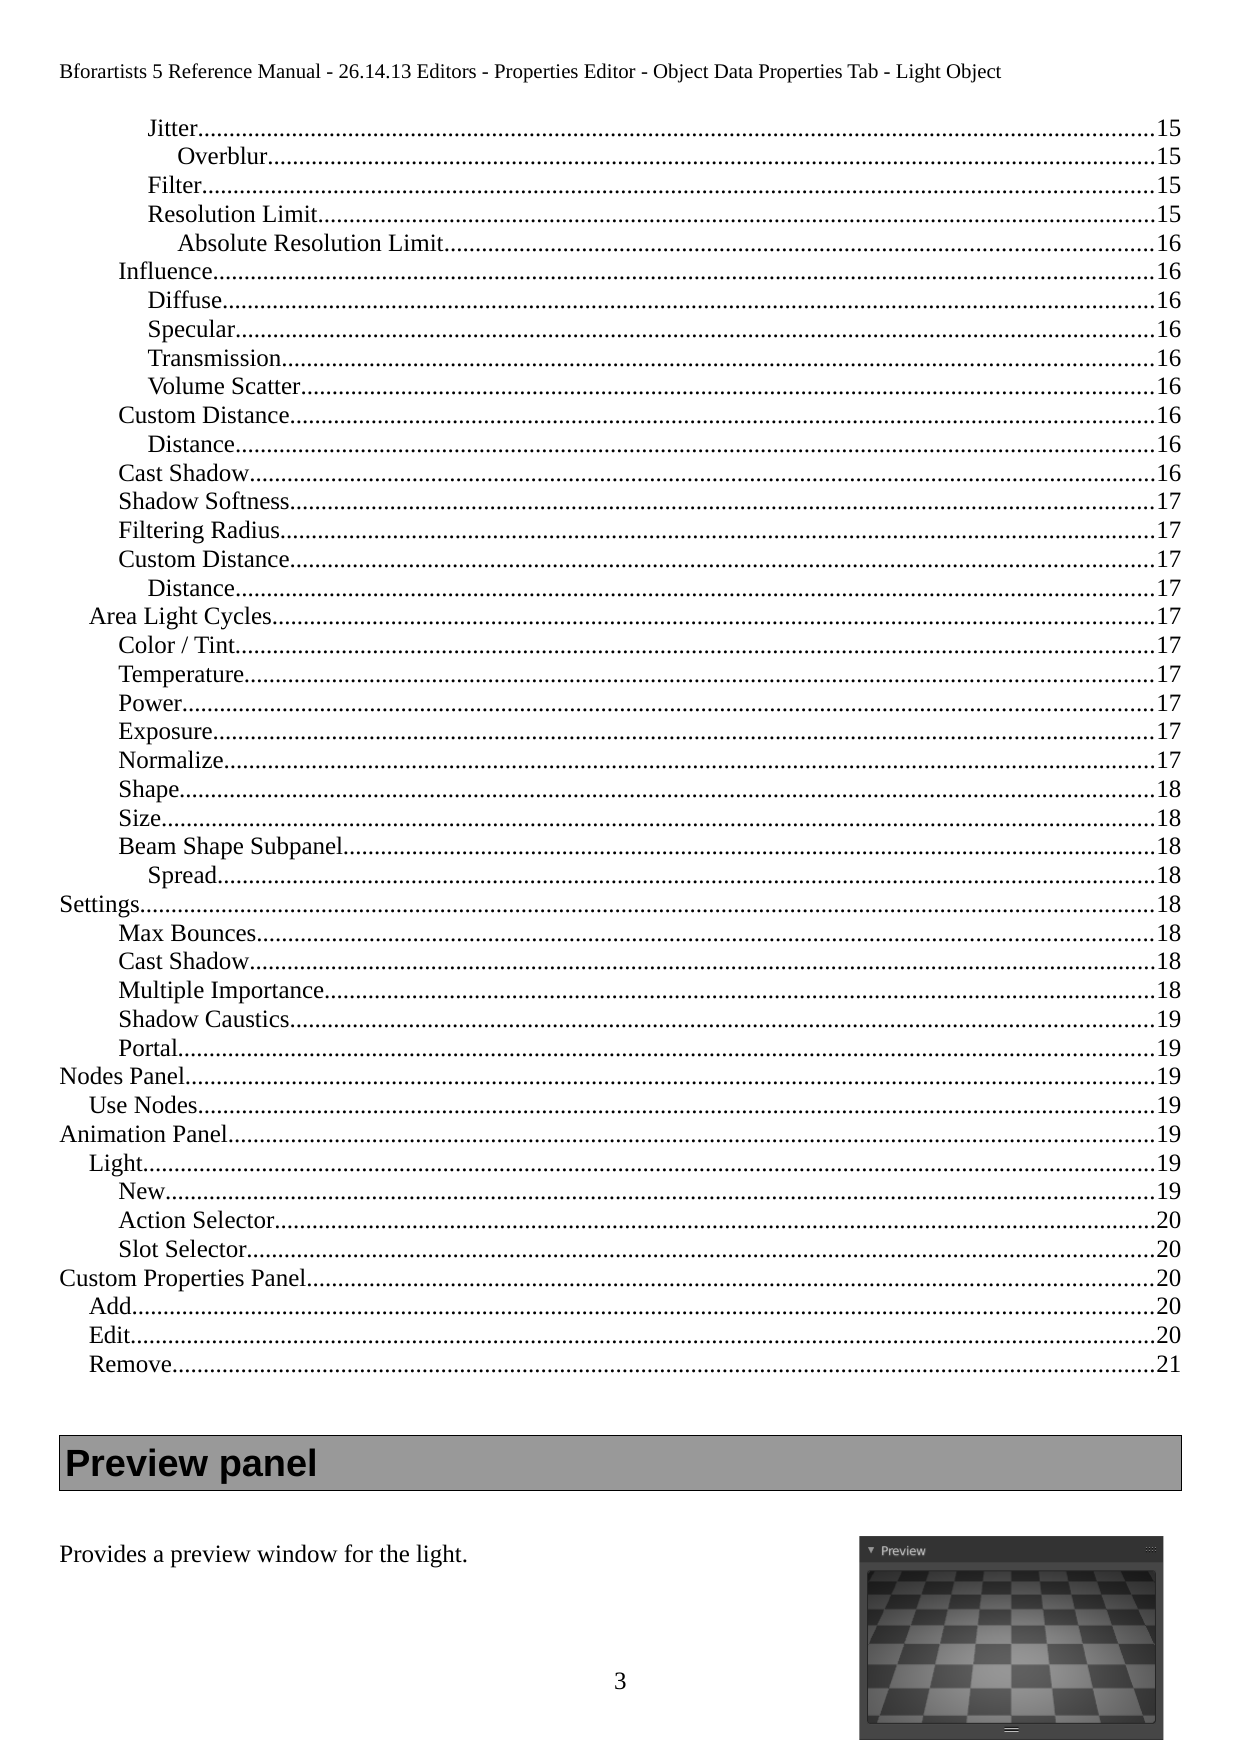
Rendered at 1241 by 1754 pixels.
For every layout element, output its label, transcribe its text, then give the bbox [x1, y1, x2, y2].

text Transmission 16 [147, 343, 1181, 371]
text Resolution Limit 15 [147, 199, 1181, 228]
text Settings 18 [59, 889, 1181, 918]
text Add 20 [88, 1291, 1181, 1320]
text Edit 20 [88, 1320, 1181, 1349]
text Beam Shape Subpanel 18 [118, 831, 1181, 860]
text Diffuse 16 [147, 285, 1181, 314]
text Max Bounces 18 [118, 918, 1181, 946]
text Slot Selector 20 [118, 1234, 1181, 1263]
text Cast Shadow 16 [118, 458, 1181, 486]
text Area Light Cycles 17 [88, 601, 1181, 630]
text Custom Distance 16 [118, 400, 1181, 429]
text Animation Panel 19 [59, 1119, 1181, 1148]
text Portal 19 [118, 1033, 1181, 1061]
text Distance 16 [147, 429, 1181, 458]
text Remove 21 [88, 1349, 1181, 1378]
text Size 18 [118, 803, 1181, 831]
text Action Selector 20 [118, 1205, 1181, 1234]
text Nodes Panel 19 [59, 1061, 1181, 1090]
table_header Preview panel [60, 1436, 1181, 1490]
text Shadow Caustics 19 [118, 1004, 1181, 1033]
text Spread 18 [147, 860, 1181, 889]
text Power 17 [118, 688, 1181, 716]
text Custom Properties Panel 20 [59, 1263, 1181, 1291]
text Color / Tint 17 [118, 630, 1181, 659]
text Normalize 17 [118, 745, 1181, 774]
text Multiple Importance 18 [118, 975, 1181, 1004]
text Provides a preview window for the light. [59, 1539, 859, 1568]
text Volume Scatter 16 [147, 371, 1181, 400]
text Temperature 17 [118, 659, 1181, 688]
text New 19 [118, 1176, 1181, 1205]
text Light 19 [88, 1148, 1181, 1176]
text Use Nodes 19 [88, 1090, 1181, 1119]
text Specular 16 [147, 314, 1181, 343]
text Influence 16 [118, 256, 1181, 285]
text Cast Shadow 18 [118, 946, 1181, 975]
text Overblur 15 [177, 141, 1181, 170]
text Custom Distance 17 [118, 544, 1181, 573]
text Filter 15 [147, 170, 1181, 199]
picture [859, 1536, 1164, 1740]
text Filtering Radius 17 [118, 515, 1181, 544]
text Absolute Resolution Limit 16 [177, 228, 1181, 256]
text Distance 17 [147, 573, 1181, 601]
text Shadow Softness 17 [118, 486, 1181, 515]
text Exposure 17 [118, 716, 1181, 745]
text Shape 18 [118, 774, 1181, 803]
text Jitter 15 [147, 113, 1181, 141]
